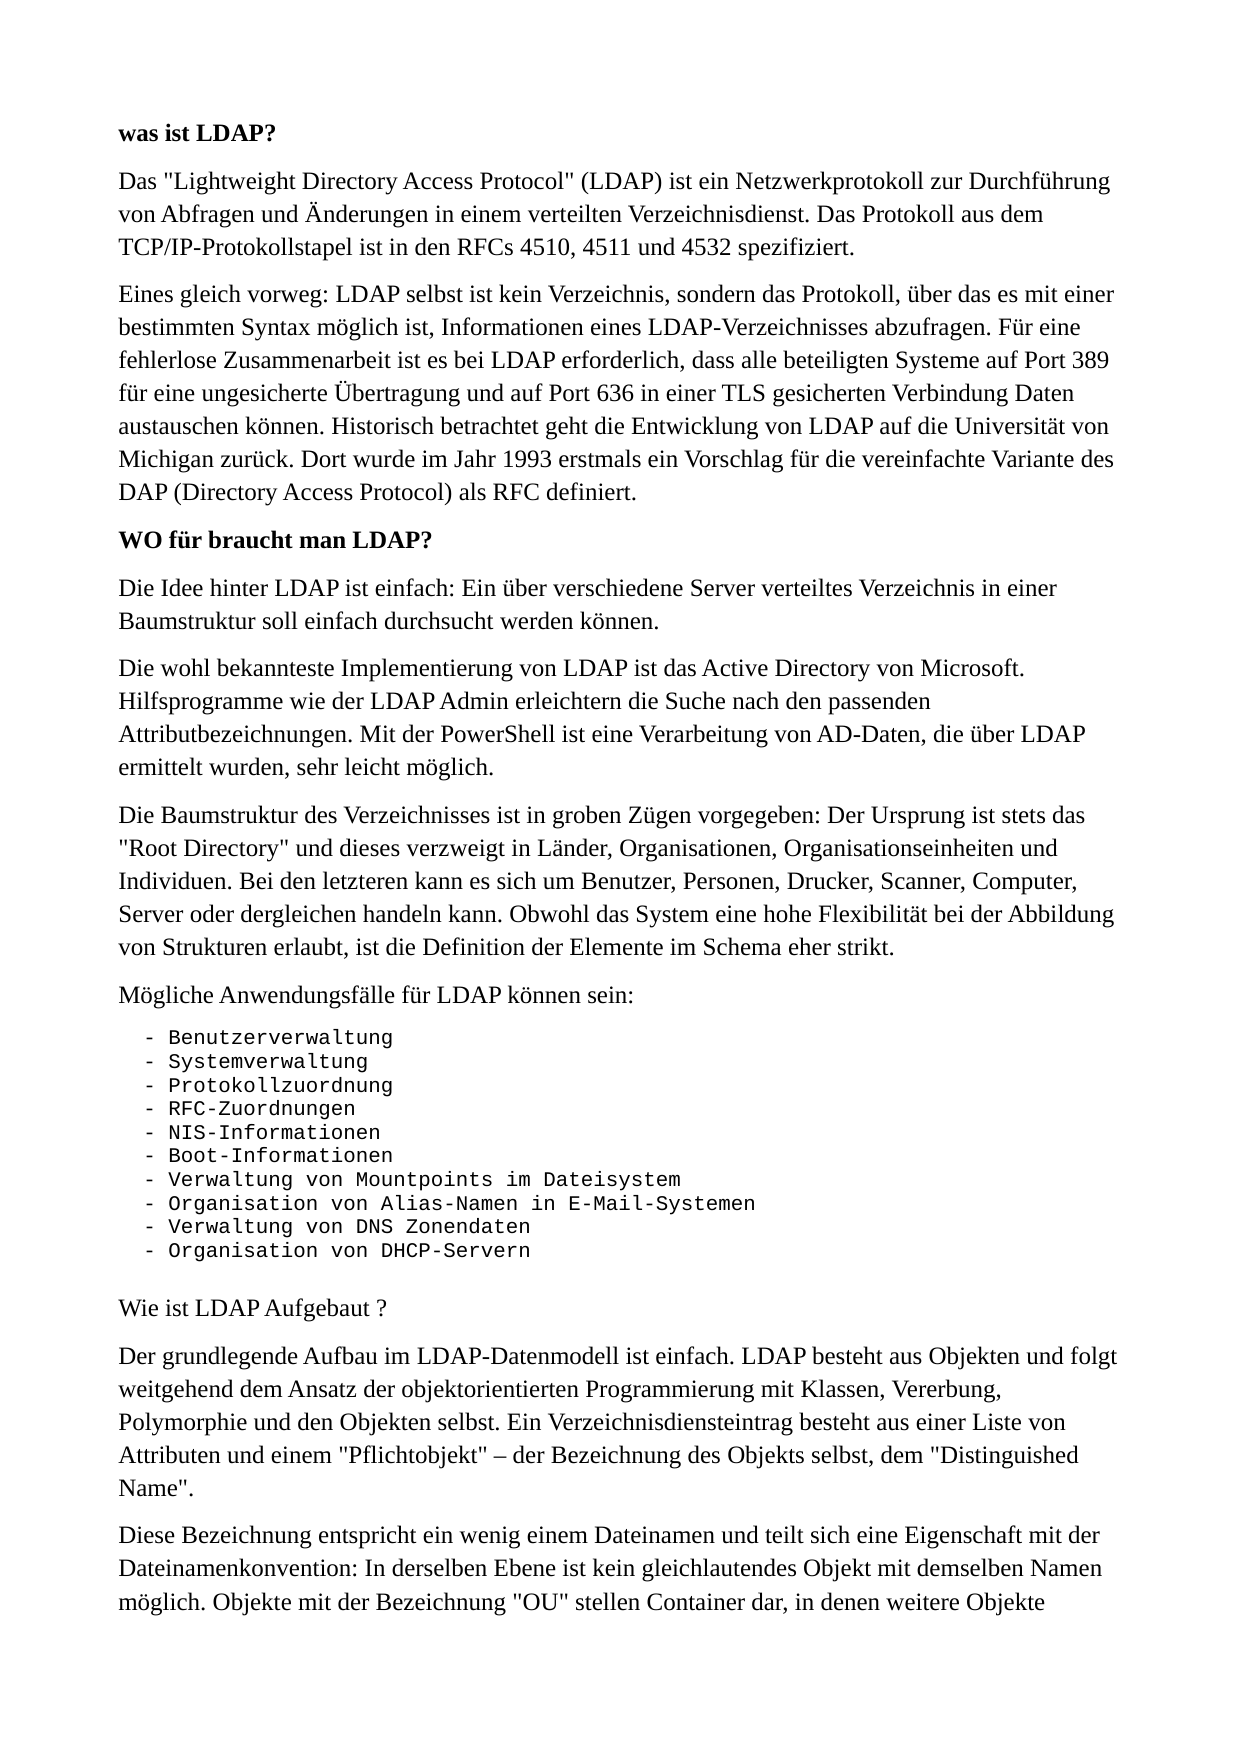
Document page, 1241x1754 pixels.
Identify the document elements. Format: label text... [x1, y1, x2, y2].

text Das "Lightweight Directory Access Protocol" (LDAP) ist ein Netzwerkprotokoll zur Durchführung von Abfragen und Änderungen in einem verteilten Verzeichnisdienst. Das Protokoll aus dem TCP/IP-Protokollstapel ist in den RFCs 4510, 4511 und 4532 spezifiziert. [118, 166, 1122, 261]
text Der grundlegende Aufbau im LDAP-Datenmodell ist einfach. LDAP besteht aus Objekten und folgt weitgehend dem Ansatz der objektorientierten Programmierung mit Klassen, Vererbung, Polymorphie und den Objekten selbst. Ein Verzeichnisdiensteintrag besteht aus einer Liste von Attributen und einem "Pflichtobjekt" – der Bezeichnung des Objekts selbst, dem "Distinguished Name". [118, 1341, 1122, 1502]
text - Organisation von DHCP-Servern [118, 1240, 1122, 1264]
text - Systemverwaltung [118, 1051, 1122, 1074]
text Mögliche Anwendungsfälle für LDAP können sein: [118, 980, 1122, 1008]
text - Organisation von Alias-Namen in E-Mail-Systemen [118, 1193, 1122, 1216]
text - Protokollzuordnung [118, 1074, 1122, 1098]
text WO für braucht man LDAP? [118, 525, 1122, 554]
text - Boot-Informationen [118, 1146, 1122, 1169]
text - Benutzerverwaltung [118, 1027, 1122, 1051]
text was ist LDAP? [118, 118, 1122, 147]
text - RFC-Zuordnungen [118, 1098, 1122, 1122]
text - Verwaltung von Mountpoints im Dateisystem [118, 1169, 1122, 1193]
text Diese Bezeichnung entspricht ein wenig einem Dateinamen und teilt sich eine Eigenschaft mit der Dateinamenkonvention: In derselben Ebene ist kein gleichlautendes Objekt mit demselben Namen möglich. Objekte mit der Bezeichnung "OU" stellen Container dar, in denen weitere Objekte [118, 1521, 1122, 1615]
text - NIS-Informationen [118, 1122, 1122, 1146]
text Eines gleich vorweg: LDAP selbst ist kein Verzeichnis, sondern das Protokoll, über das es mit einer bestimmten Syntax möglich ist, Informationen eines LDAP-Verzeichnisses abzufragen. Für eine fehlerlose Zusammenarbeit ist es bei LDAP erforderlich, dass alle beteiligten Systeme auf Port 389 für eine ungesicherte Übertragung und auf Port 636 in einer TLS gesicherten Verbindung Daten austauschen können. Historisch betrachtet geht die Entwicklung von LDAP auf die Universität von Michigan zurück. Dort wurde im Jahr 1993 erstmals ein Vorschlag für die vereinfachte Variante des DAP (Directory Access Protocol) als RFC definiert. [118, 279, 1122, 506]
text - Verwaltung von DNS Zonendaten [118, 1216, 1122, 1240]
text Die Idee hinter LDAP ist einfach: Ein über verschiedene Server verteiltes Verzeichnis in einer Baumstruktur soll einfach durchsucht werden können. [118, 573, 1122, 634]
text Die Baumstruktur des Verzeichnisses ist in groben Zügen vorgegeben: Der Ursprung ist stets das "Root Directory" und dieses verzweigt in Länder, Organisationen, Organisationseinheiten und Individuen. Bei den letzteren kann es sich um Benutzer, Personen, Drucker, Scanner, Computer, Server oder dergleichen handeln kann. Obwohl das System eine hohe Flexibilität bei der Abbildung von Strukturen erlaubt, ist die Definition der Elemente im Schema eher strikt. [118, 800, 1122, 961]
text Wie ist LDAP Aufgebaut ? [118, 1293, 1122, 1322]
text Die wohl bekannteste Implementierung von LDAP ist das Active Directory von Microsoft. Hilfsprogramme wie der LDAP Admin erleichtern die Suche nach den passenden Attributbezeichnungen. Mit der PowerShell ist eine Verarbeitung von AD-Daten, die über LDAP ermittelt wurden, sehr leicht möglich. [118, 653, 1122, 781]
